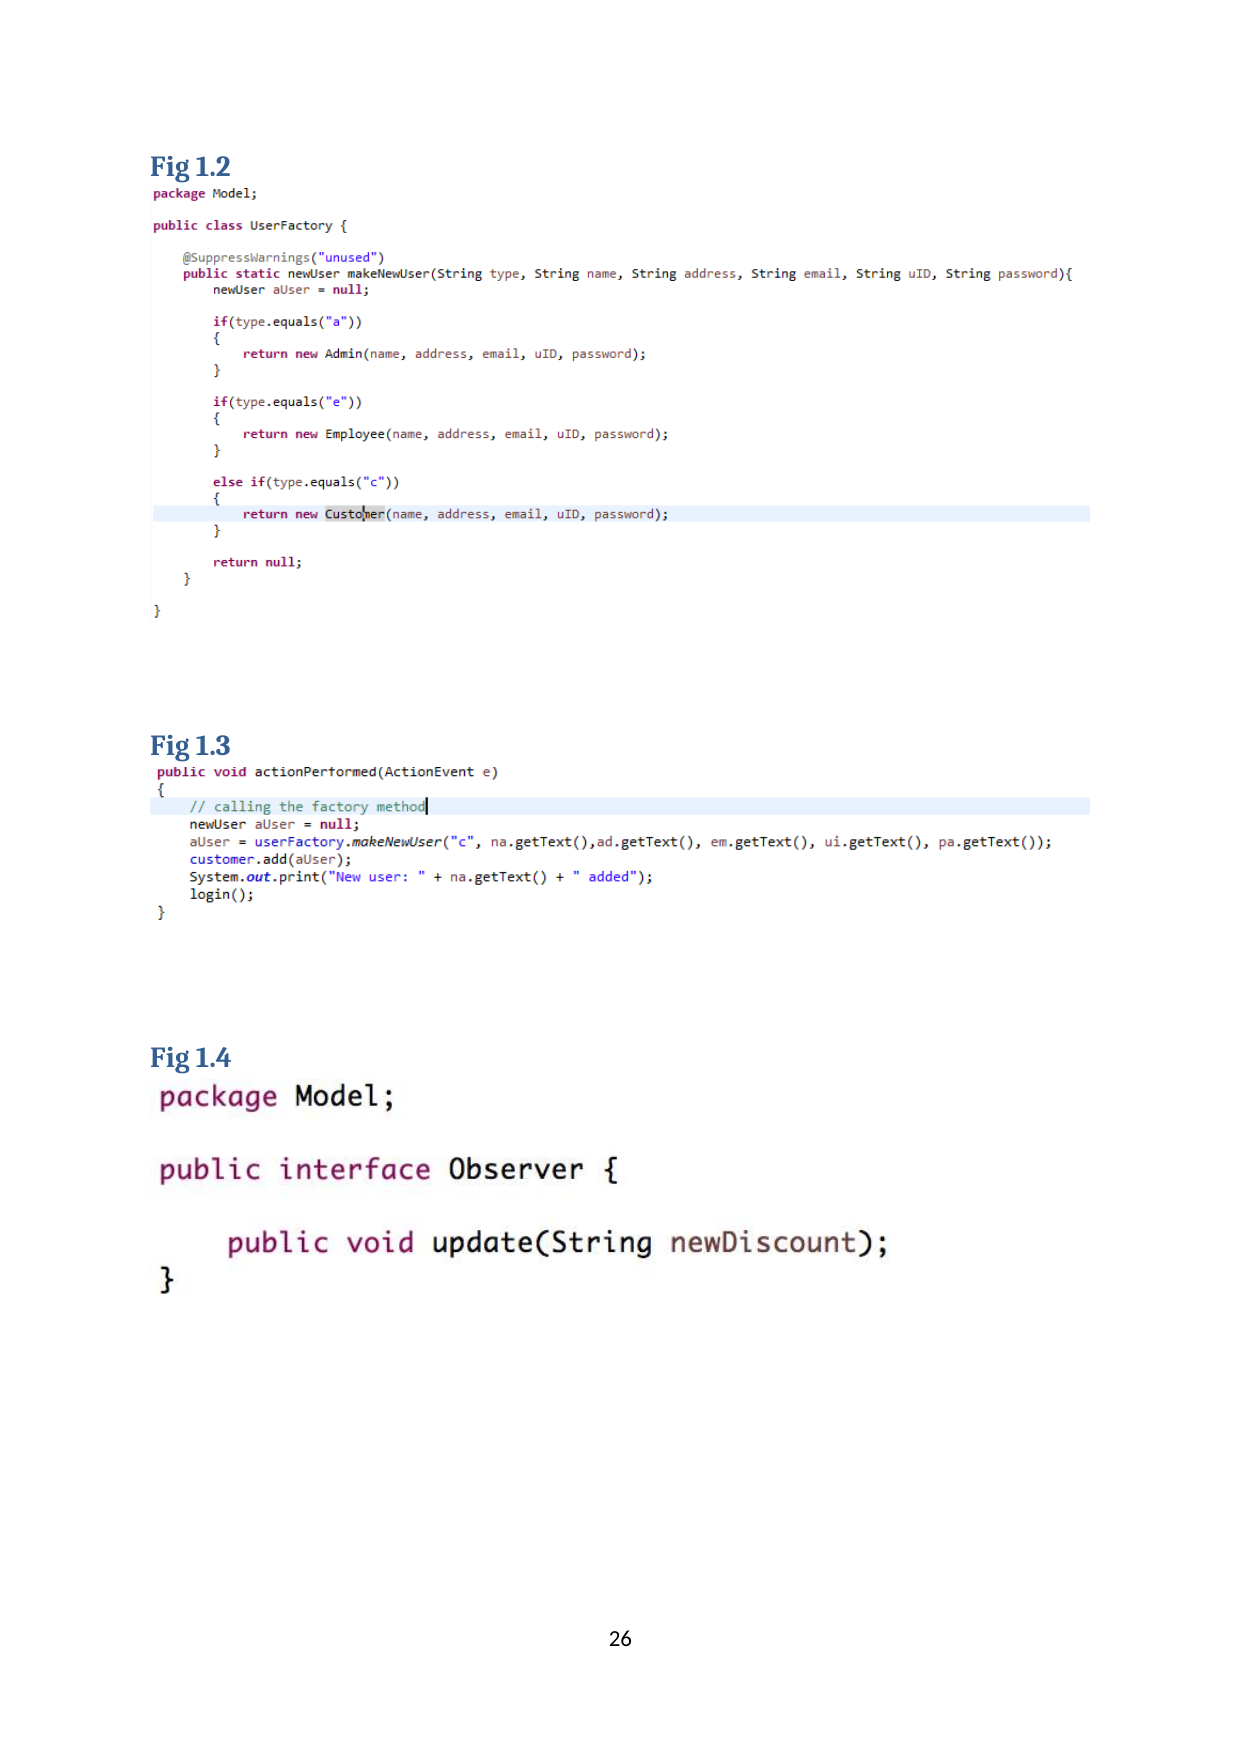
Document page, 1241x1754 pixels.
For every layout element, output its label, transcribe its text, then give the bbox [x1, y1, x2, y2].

subtitle Fig 1.2 [150, 150, 1090, 183]
subtitle Fig 1.3 [150, 729, 1090, 763]
picture [150, 188, 1091, 622]
picture [150, 1079, 916, 1318]
subtitle Fig 1.4 [150, 1041, 1090, 1074]
picture [150, 767, 1091, 934]
